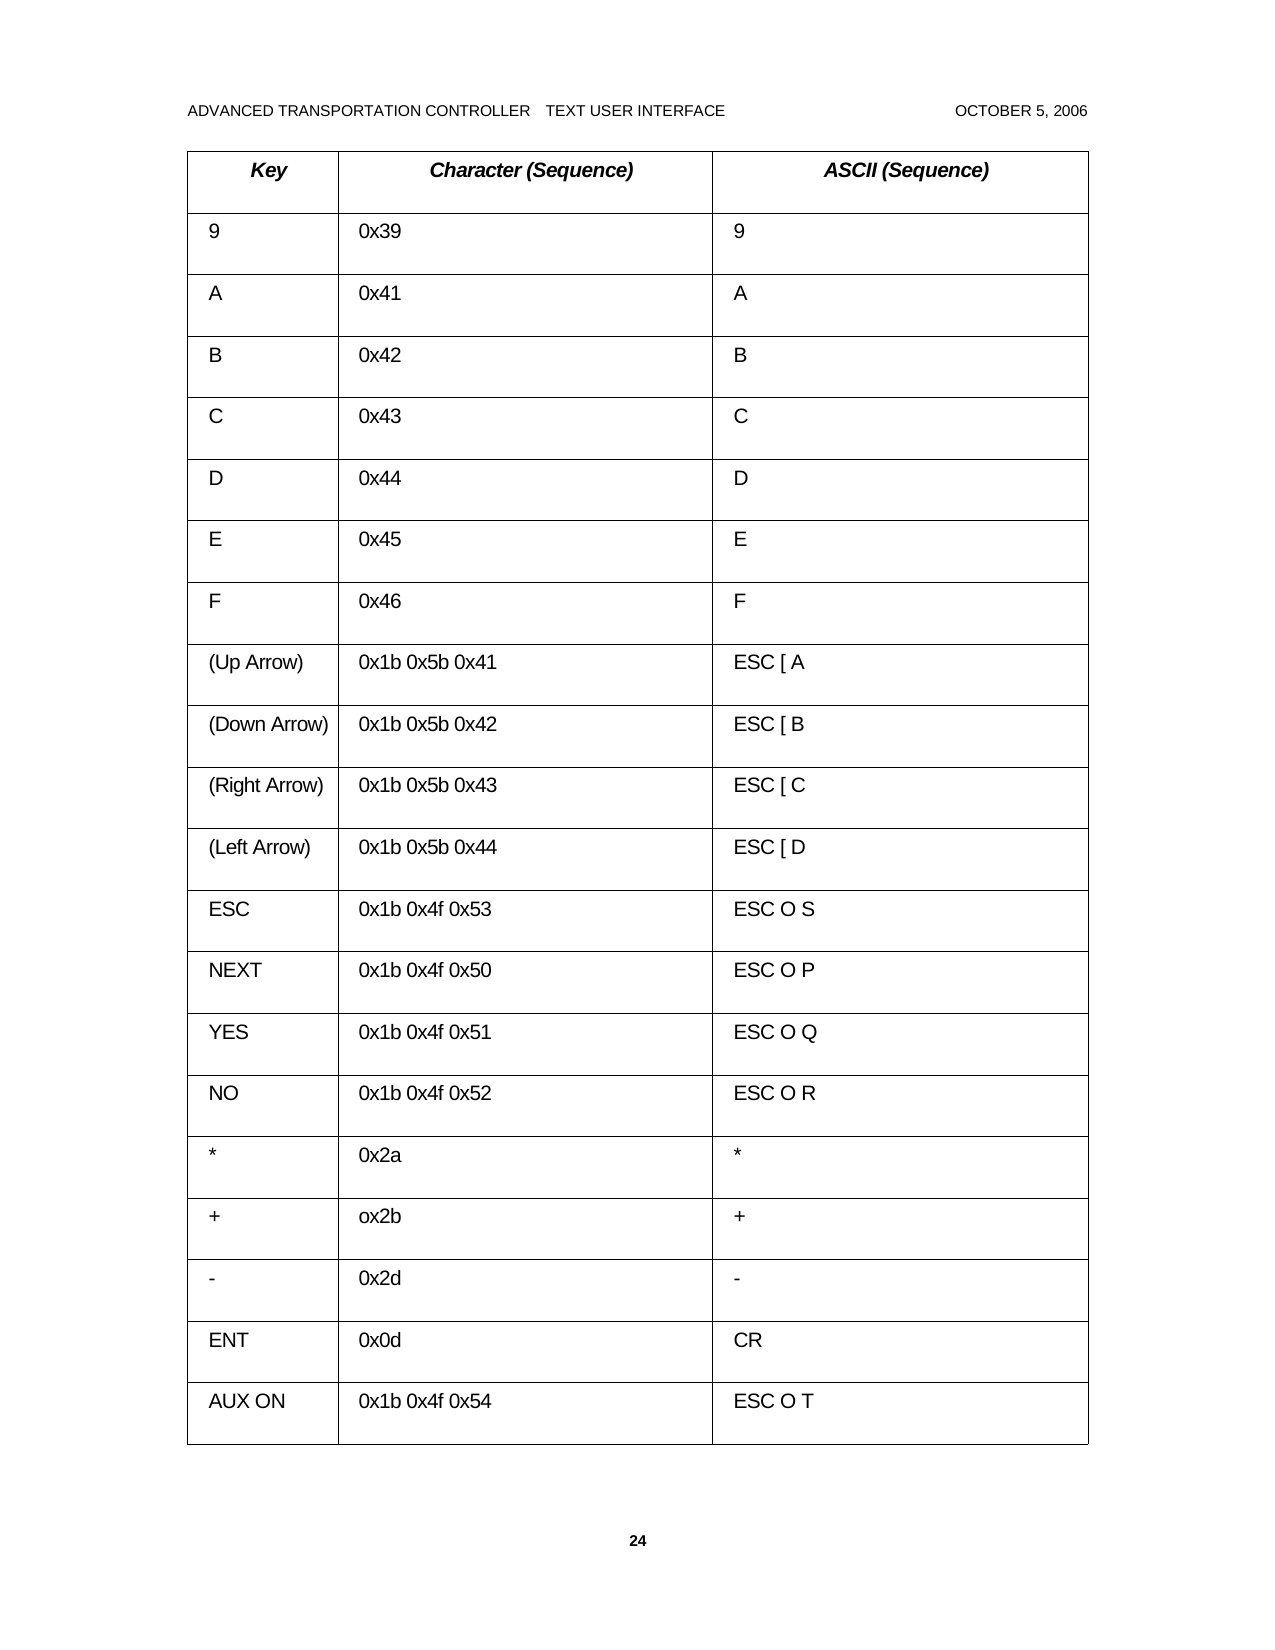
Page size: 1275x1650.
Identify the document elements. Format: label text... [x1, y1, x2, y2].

table_cell 0x1b 0x4f 0x52 [339, 1076, 712, 1136]
table_cell C [713, 398, 1088, 459]
table_cell ESC [ A [713, 645, 1088, 705]
table_cell ESC [ B [713, 706, 1088, 767]
table_cell * [713, 1137, 1088, 1198]
table_cell 0x43 [339, 398, 712, 459]
table_cell E [713, 521, 1088, 582]
table_cell 0x46 [339, 583, 712, 643]
table_cell ESC O S [713, 891, 1088, 951]
table_header ASCII (Sequence) [713, 152, 1088, 213]
table_cell 0x1b 0x5b 0x42 [339, 706, 712, 767]
table_cell + [713, 1199, 1088, 1259]
table_cell B [188, 337, 338, 397]
table_cell 9 [713, 214, 1088, 274]
table_cell - [713, 1260, 1088, 1321]
table_cell ESC O P [713, 952, 1088, 1013]
table_cell C [188, 398, 338, 459]
table_cell ESC [188, 891, 338, 951]
table_cell 0x39 [339, 214, 712, 274]
table_cell CR [713, 1322, 1088, 1382]
table_cell ESC [ D [713, 829, 1088, 890]
table_cell 0x42 [339, 337, 712, 397]
table_cell ESC O Q [713, 1014, 1088, 1074]
table_cell 0x1b 0x4f 0x50 [339, 952, 712, 1013]
table_cell D [188, 460, 338, 520]
table_cell E [188, 521, 338, 582]
table_cell A [713, 275, 1088, 336]
table_header Key [188, 152, 338, 213]
table_cell ESC O R [713, 1076, 1088, 1136]
table_cell 0x1b 0x4f 0x51 [339, 1014, 712, 1074]
table_cell NEXT [188, 952, 338, 1013]
table_cell 0x44 [339, 460, 712, 520]
table_cell (Down Arrow) [188, 706, 338, 767]
table_cell 0x1b 0x5b 0x43 [339, 768, 712, 828]
table_cell ox2b [339, 1199, 712, 1259]
table_cell 0x1b 0x5b 0x41 [339, 645, 712, 705]
table_cell AUX ON [188, 1383, 338, 1444]
table_header Character (Sequence) [339, 152, 712, 213]
table_cell (Right Arrow) [188, 768, 338, 828]
table_cell 0x2a [339, 1137, 712, 1198]
table_cell ESC [ C [713, 768, 1088, 828]
table_cell + [188, 1199, 338, 1259]
table_cell 0x1b 0x4f 0x54 [339, 1383, 712, 1444]
table_cell B [713, 337, 1088, 397]
table_cell F [188, 583, 338, 643]
table_cell - [188, 1260, 338, 1321]
table_cell NO [188, 1076, 338, 1136]
table_cell A [188, 275, 338, 336]
table_cell ESC O T [713, 1383, 1088, 1444]
table_cell ENT [188, 1322, 338, 1382]
table_cell * [188, 1137, 338, 1198]
table_cell 9 [188, 214, 338, 274]
table_cell 0x1b 0x5b 0x44 [339, 829, 712, 890]
table_cell D [713, 460, 1088, 520]
table_cell (Up Arrow) [188, 645, 338, 705]
table_cell YES [188, 1014, 338, 1074]
table_cell 0x0d [339, 1322, 712, 1382]
table_cell F [713, 583, 1088, 643]
table_cell (Left Arrow) [188, 829, 338, 890]
table_cell 0x41 [339, 275, 712, 336]
table_cell 0x1b 0x4f 0x53 [339, 891, 712, 951]
table_cell 0x2d [339, 1260, 712, 1321]
table_cell 0x45 [339, 521, 712, 582]
